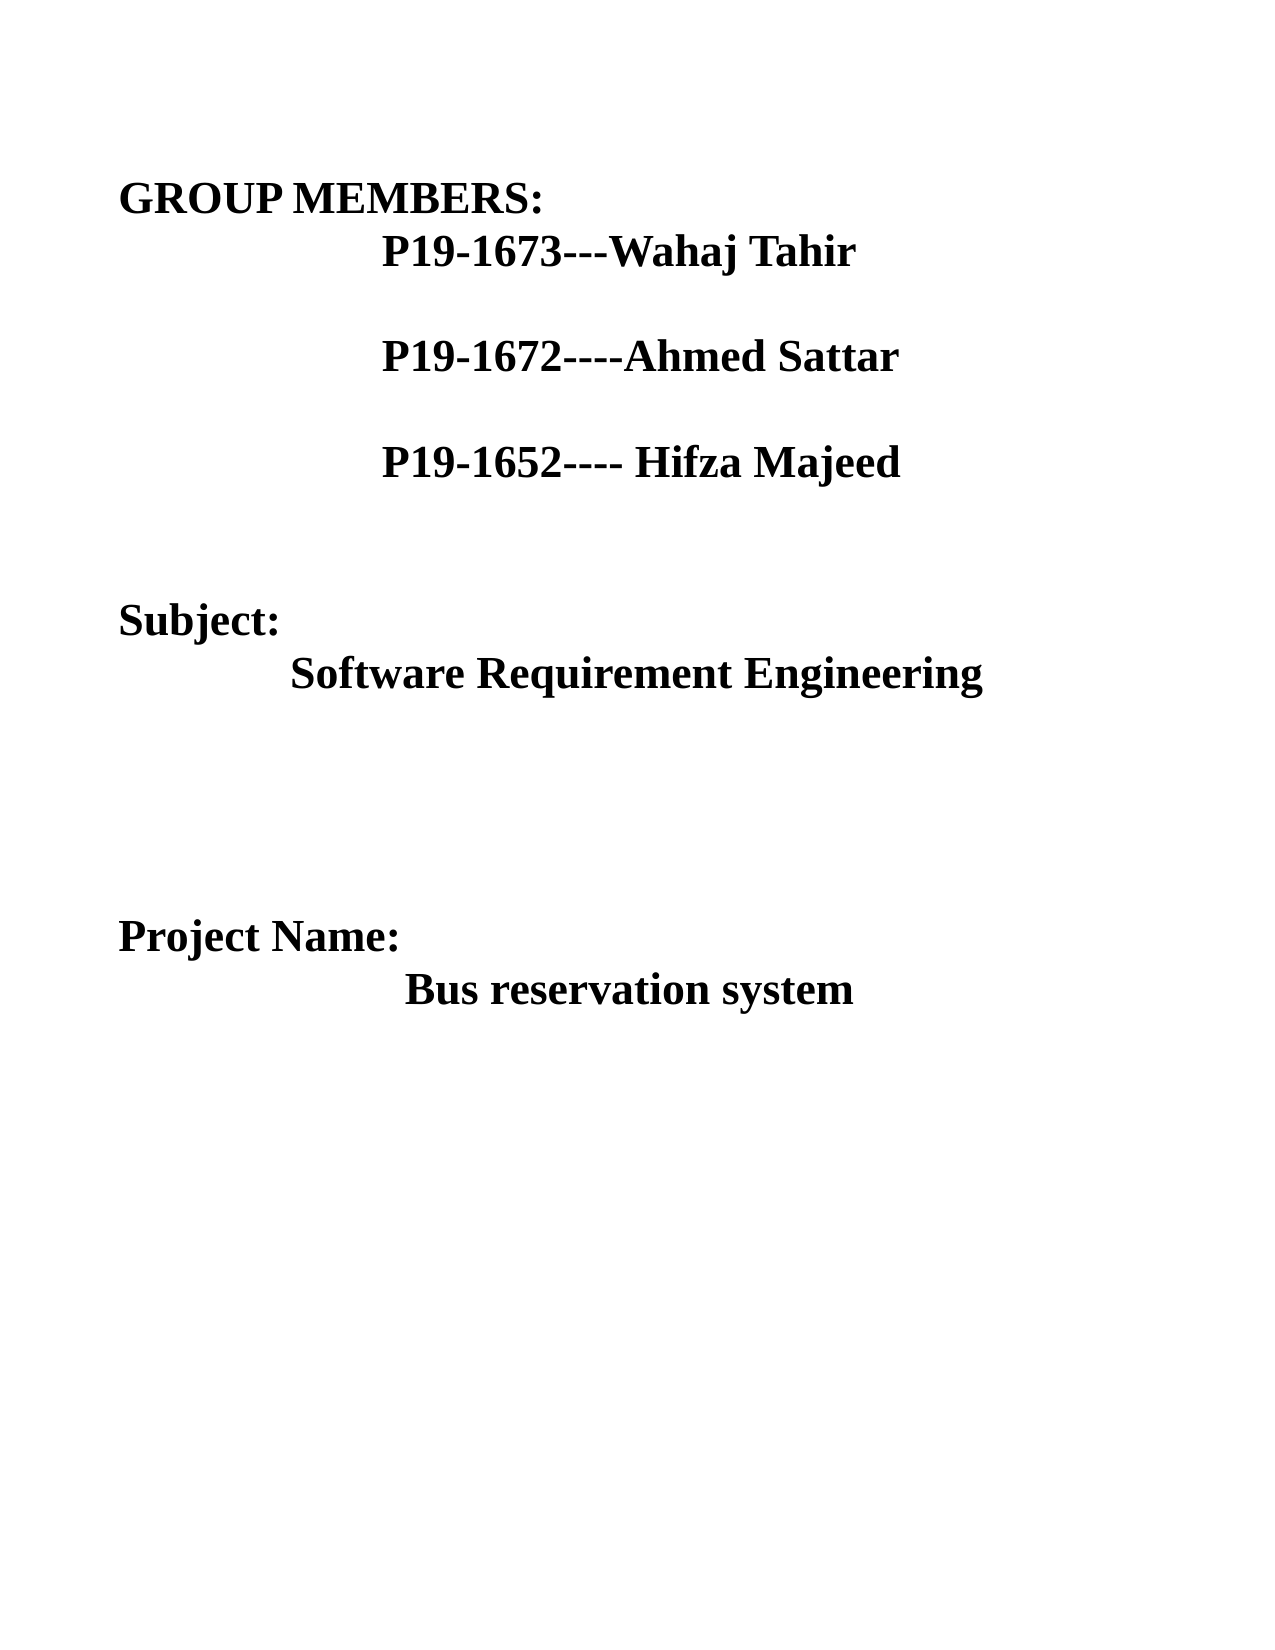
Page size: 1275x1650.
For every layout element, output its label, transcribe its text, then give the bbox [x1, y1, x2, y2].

text Project Name: [118, 909, 1157, 961]
text Bus reservation system [118, 961, 1157, 1014]
text P19-1672----Ahmed Sattar [118, 329, 1157, 382]
text P19-1673---Wahaj Tahir [118, 223, 1157, 276]
text P19-1652---- Hifza Majeed [118, 434, 1157, 487]
text Subject: [118, 592, 1157, 645]
text Software Requirement Engineering [118, 645, 1157, 698]
text GROUP MEMBERS: [118, 171, 1157, 223]
